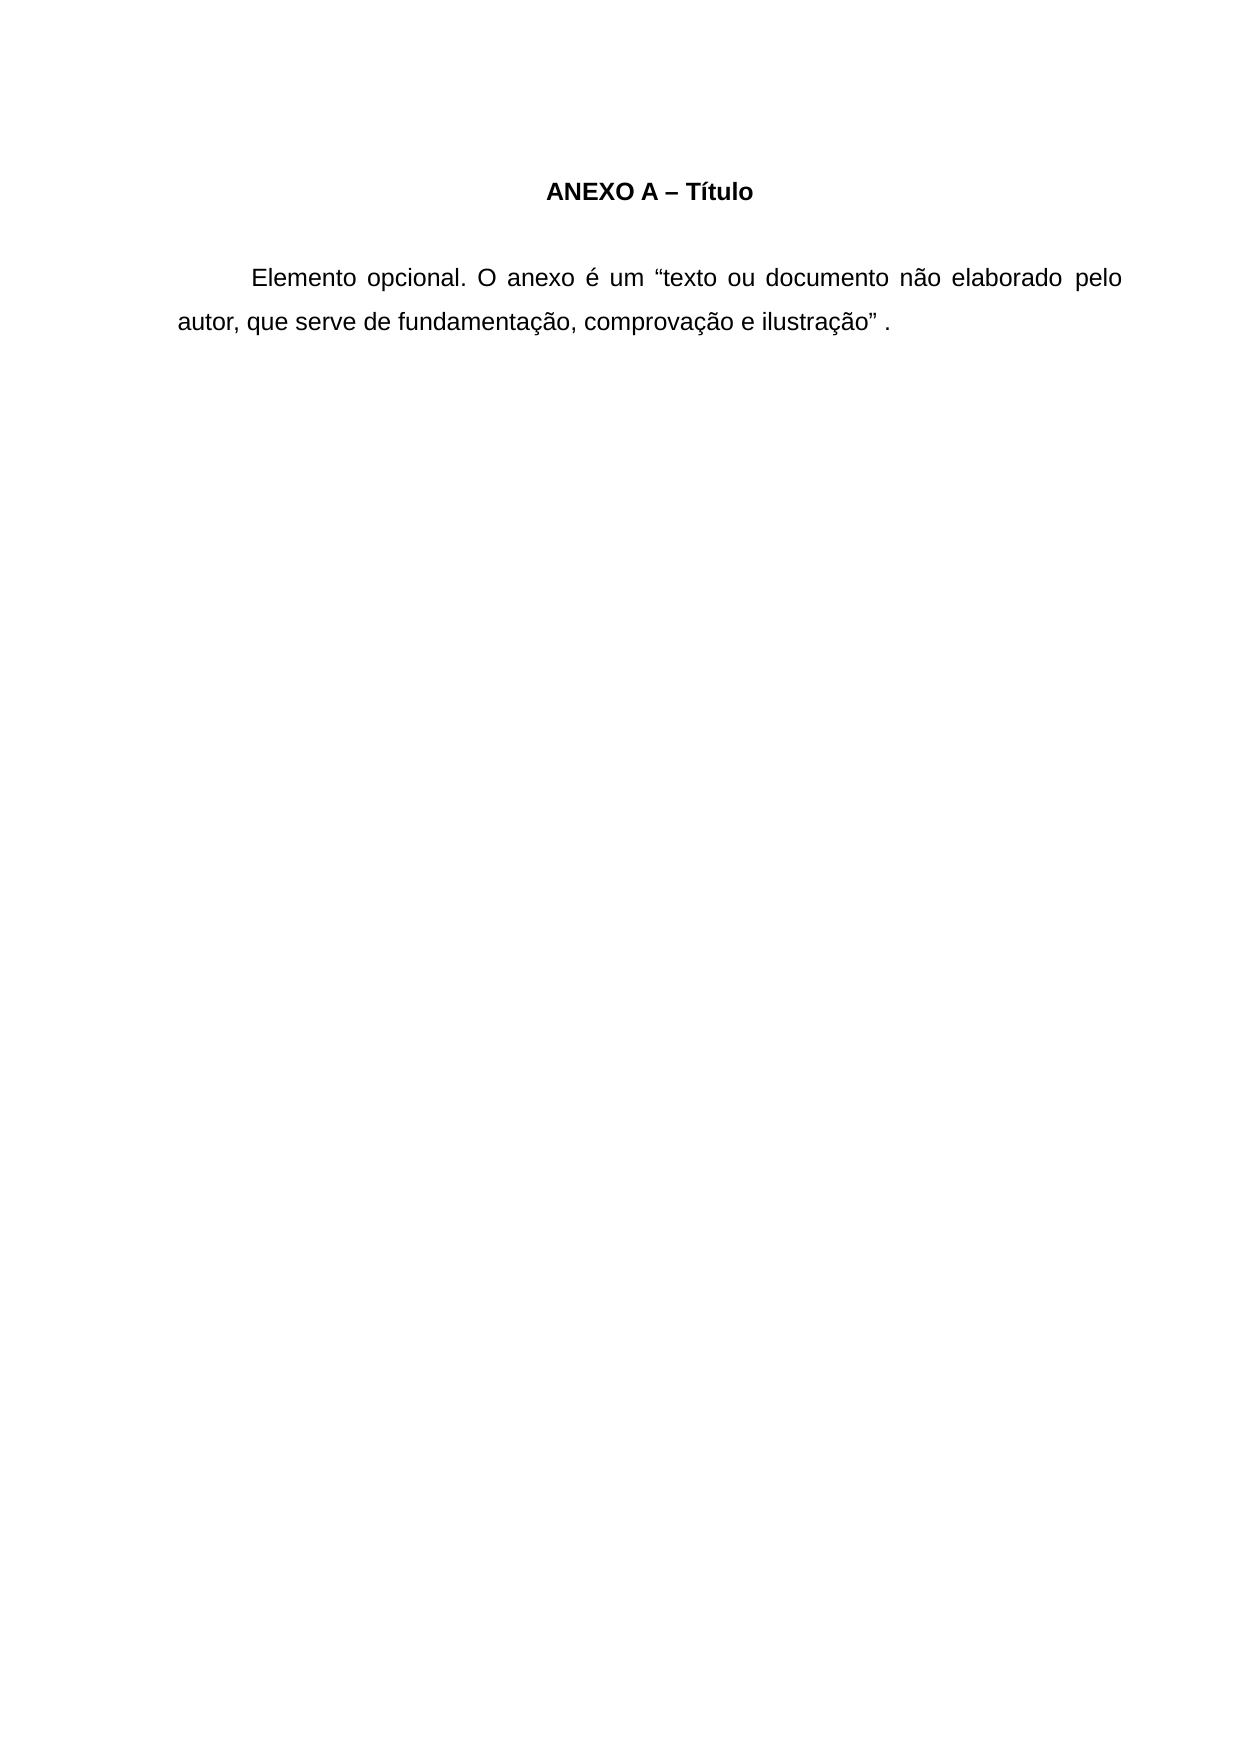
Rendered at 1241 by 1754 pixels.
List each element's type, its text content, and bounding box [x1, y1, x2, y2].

text Elemento opcional. O anexo é um “texto ou documento não elaborado pelo autor, que serve de fundamentação, comprovação e ilustração” . [177, 263, 1122, 335]
text ANEXO A – Título [177, 177, 1122, 206]
